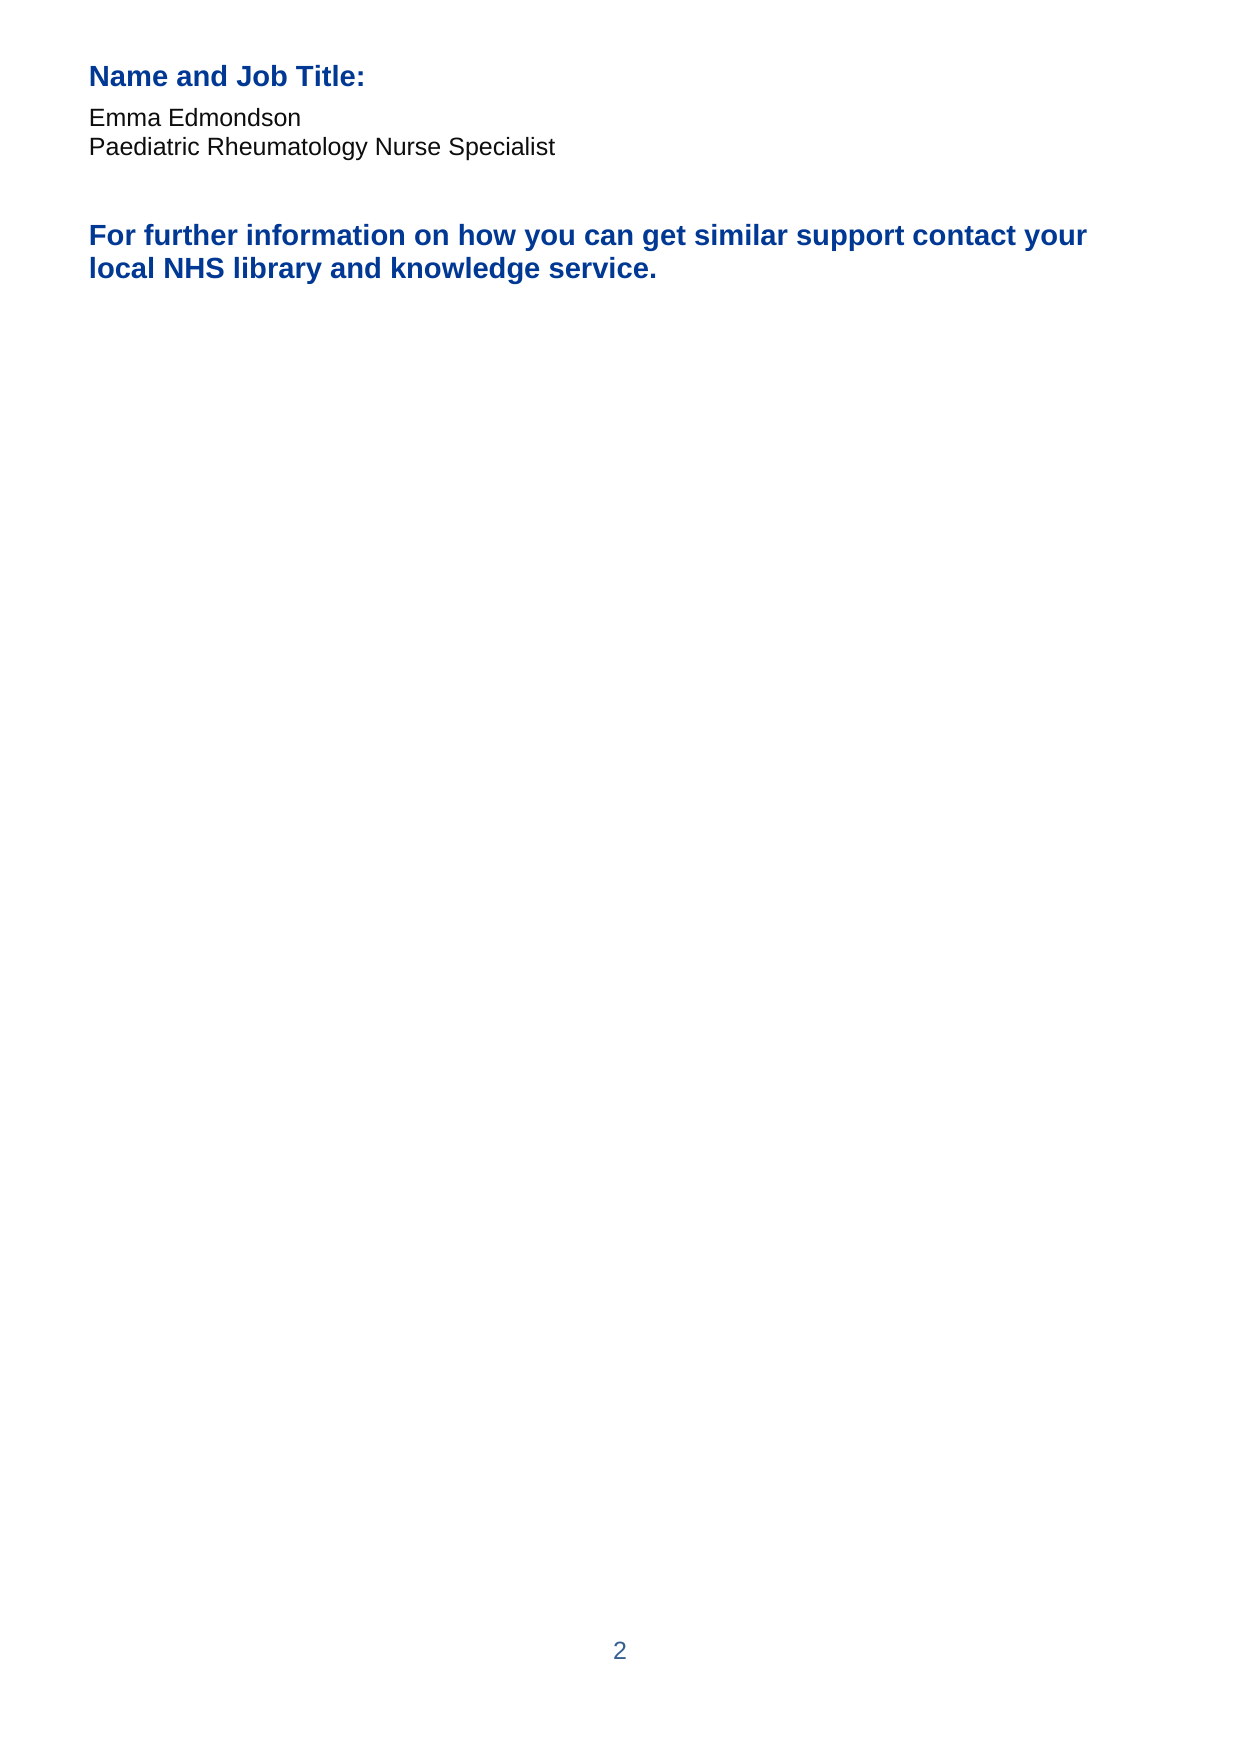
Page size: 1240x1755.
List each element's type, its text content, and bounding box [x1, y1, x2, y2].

subtitle For further information on how you can get similar support contact your local NHS library and knowledge service. [89, 218, 1151, 285]
subtitle Name and Job Title: [89, 59, 1151, 93]
text Emma Edmondson [89, 103, 1151, 132]
text Paediatric Rheumatology Nurse Specialist [89, 132, 1151, 189]
